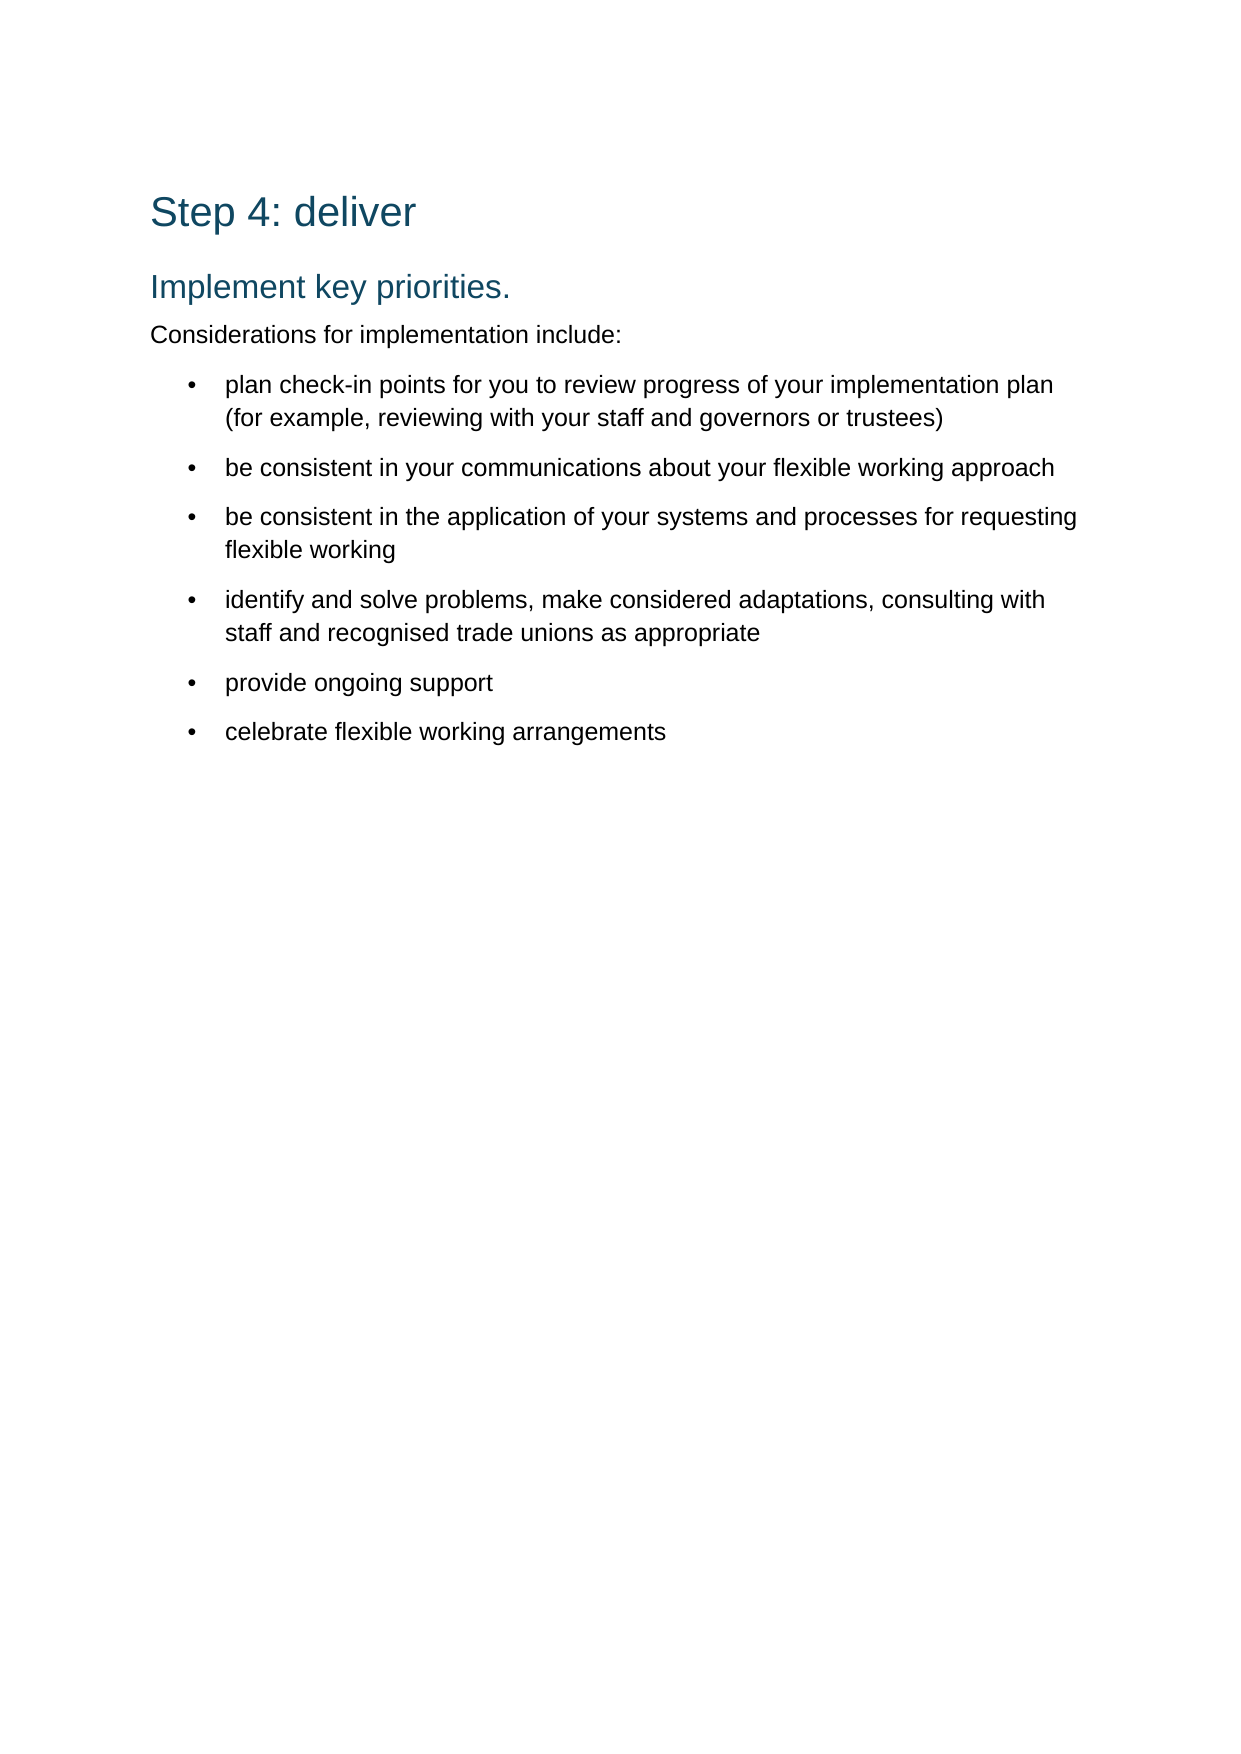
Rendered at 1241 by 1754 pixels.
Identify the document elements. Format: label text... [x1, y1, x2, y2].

list provide ongoing support [187, 668, 1090, 696]
list be consistent in the application of your systems and processes for requesting flexible working [187, 502, 1090, 564]
list be consistent in your communications about your flexible working approach [187, 452, 1090, 481]
list plan check-in points for you to review progress of your implementation plan (for example, reviewing with your staff and governors or trustees) [187, 370, 1090, 432]
list celebrate flexible working arrangements [187, 717, 1090, 746]
subtitle Implement key priorities. [150, 268, 1090, 306]
text Considerations for implementation include: [150, 320, 1090, 349]
list identify and solve problems, make considered adaptations, consulting with staff and recognised trade unions as appropriate [187, 585, 1090, 647]
subtitle Step 4: deliver [150, 187, 1090, 235]
